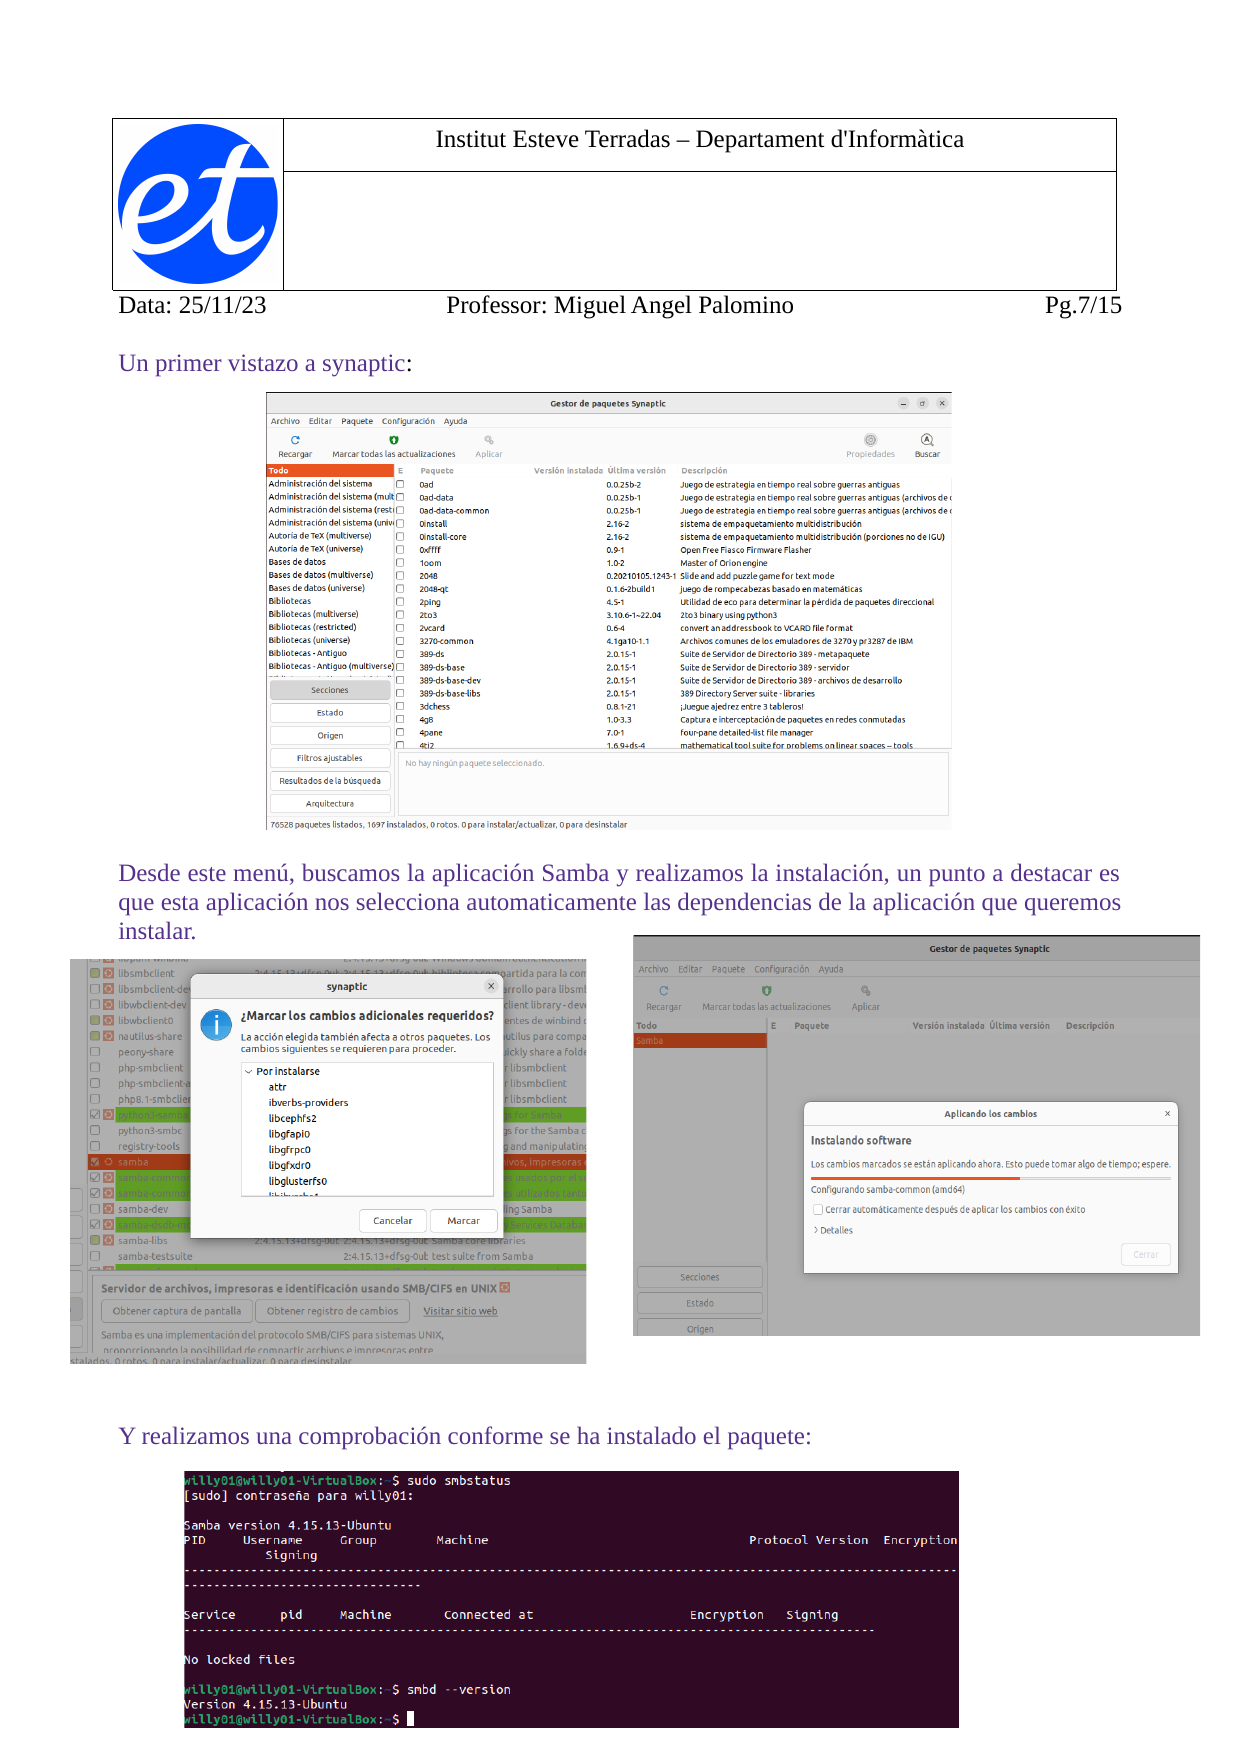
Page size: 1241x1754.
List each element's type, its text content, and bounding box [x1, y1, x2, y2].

text Desde este menú, buscamos la aplicación Samba y realizamos la instalación, un punto a destacar es que esta aplicación nos selecciona automaticamente las dependencias de la aplicación que queremos instalar. [118, 858, 1122, 944]
picture [70, 959, 587, 1364]
picture [266, 392, 952, 830]
picture [184, 1471, 959, 1728]
text Un primer vistazo a synaptic: [118, 348, 1122, 376]
picture [118, 124, 278, 284]
picture [633, 935, 1201, 1336]
text Y realizamos una comprobación conforme se ha instalado el paquete: [118, 1421, 1122, 1450]
